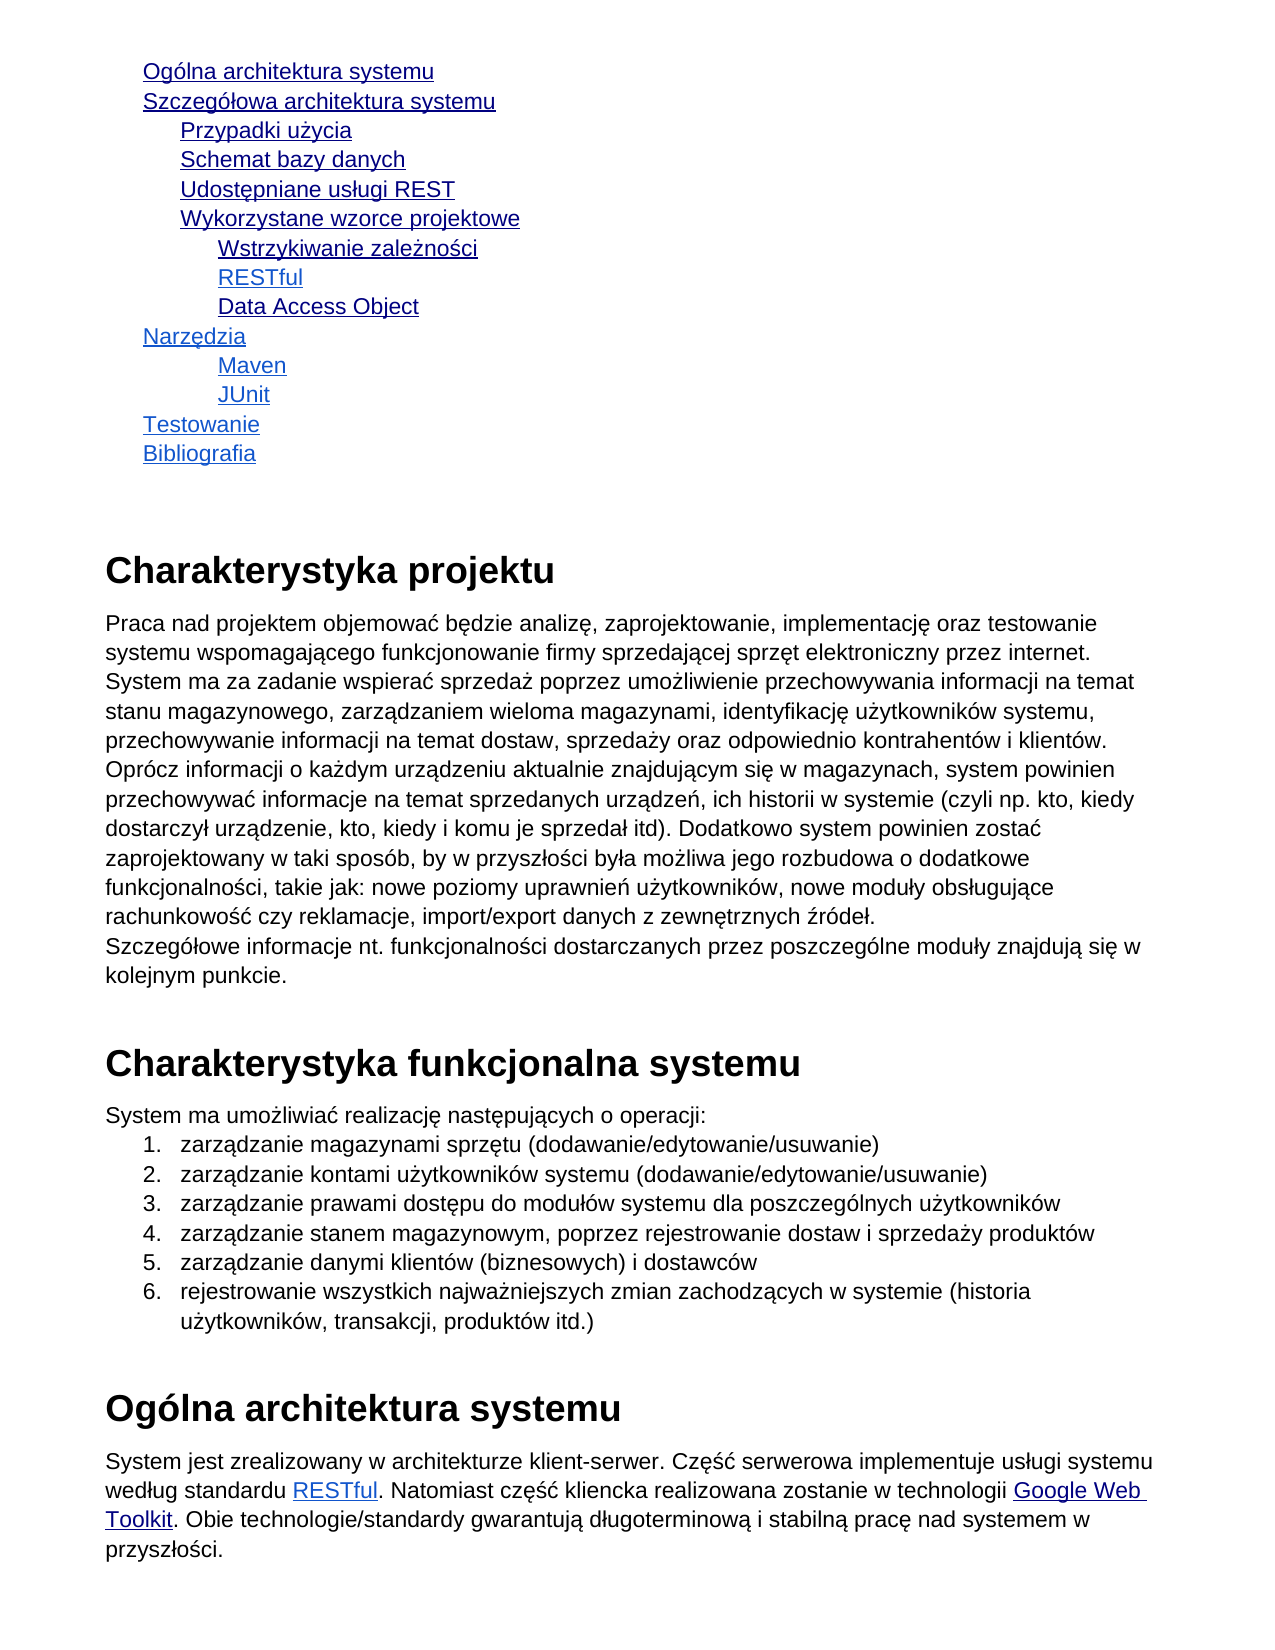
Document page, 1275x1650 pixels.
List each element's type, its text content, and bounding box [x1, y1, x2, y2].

text Wykorzystane wzorce projektowe [180, 206, 1170, 232]
list zarządzanie danymi klientów (biznesowych) i dostawców [143, 1250, 1170, 1275]
text Wstrzykiwanie zależności [218, 235, 1170, 261]
text Praca nad projektem objemować będzie analizę, zaprojektowanie, implementację oraz testowanie systemu wspomagającego funkcjonowanie firmy sprzedającej sprzęt elektroniczny przez internet. System ma za zadanie wspierać sprzedaż poprzez umożliwienie przechowywania informacji na temat stanu magazynowego, zarządzaniem wieloma magazynami, identyfikację użytkowników systemu, przechowywanie informacji na temat dostaw, sprzedaży oraz odpowiednio kontrahentów i klientów. Oprócz informacji o każdym urządzeniu aktualnie znajdującym się w magazynach, system powinien przechowywać informacje na temat sprzedanych urządzeń, ich historii w systemie (czyli np. kto, kiedy dostarczył urządzenie, kto, kiedy i komu je sprzedał itd). Dodatkowo system powinien zostać zaprojektowany w taki sposób, by w przyszłości była możliwa jego rozbudowa o dodatkowe funkcjonalności, takie jak: nowe poziomy uprawnień użytkowników, nowe moduły obsługujące rachunkowość czy reklamacje, import/export danych z zewnętrznych źródeł. [105, 610, 1170, 930]
list zarządzanie kontami użytkowników systemu (dodawanie/edytowanie/usuwanie) [143, 1162, 1170, 1187]
text Narzędzia [143, 323, 1170, 349]
text RESTful [218, 265, 1170, 290]
list zarządzanie prawami dostępu do modułów systemu dla poszczególnych użytkowników [143, 1191, 1170, 1217]
text Maven [218, 353, 1170, 378]
text Udostępniane usługi REST [180, 177, 1170, 202]
subtitle Charakterystyka projektu [105, 550, 1170, 592]
text Przypadki użycia [180, 118, 1170, 143]
text Schemat bazy danych [180, 147, 1170, 173]
list zarządzanie stanem magazynowym, poprzez rejestrowanie dostaw i sprzedaży produktów [143, 1220, 1170, 1246]
list rejestrowanie wszystkich najważniejszych zmian zachodzących w systemie (historia użytkowników, transakcji, produktów itd.) [143, 1279, 1170, 1334]
text System jest zrealizowany w architekturze klient-serwer. Część serwerowa implementuje usługi systemu według standardu RESTful. Natomiast część kliencka realizowana zostanie w technologii Google Web Toolkit. Obie technologie/standardy gwarantują długoterminową i stabilną pracę nad systemem w przyszłości. [105, 1448, 1170, 1562]
text JUnit [218, 382, 1170, 408]
text Bibliografia [143, 441, 1170, 467]
text Szczegółowa architektura systemu [143, 88, 1170, 114]
text Data Access Object [218, 294, 1170, 320]
subtitle Ogólna architektura systemu [105, 1388, 1170, 1430]
text Szczegółowe informacje nt. funkcjonalności dostarczanych przez poszczególne moduły znajdują się w kolejnym punkcie. [105, 933, 1170, 988]
text Testowanie [143, 412, 1170, 437]
text Ogólna architektura systemu [143, 59, 1170, 85]
subtitle Charakterystyka funkcjonalna systemu [105, 1042, 1170, 1084]
list zarządzanie magazynami sprzętu (dodawanie/edytowanie/usuwanie) [143, 1132, 1170, 1158]
text System ma umożliwiać realizację następujących o operacji: [105, 1103, 1170, 1128]
